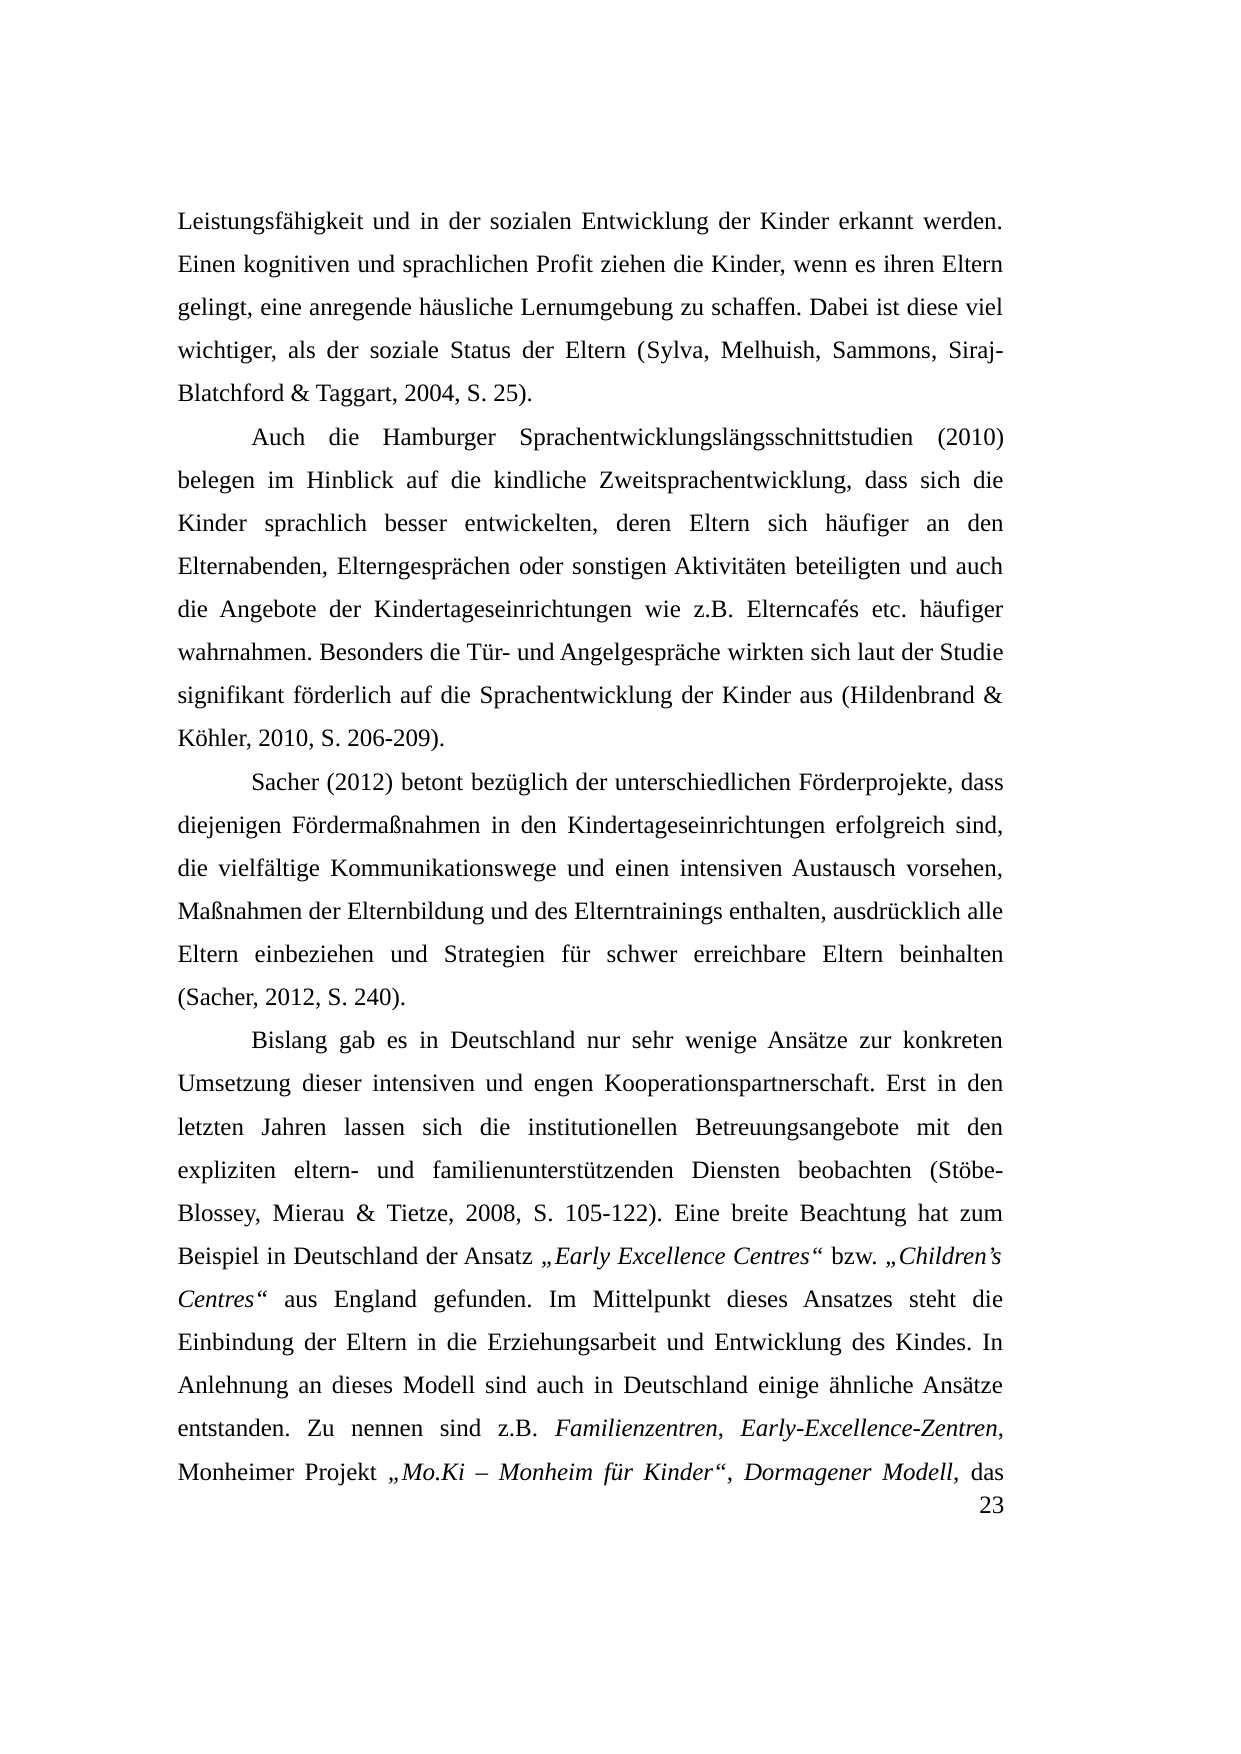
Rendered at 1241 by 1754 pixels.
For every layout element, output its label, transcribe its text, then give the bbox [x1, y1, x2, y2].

text Sacher (2012) betont bezüglich der unterschiedlichen Förderprojekte, dass diejenigen Fördermaßnahmen in den Kindertageseinrichtungen erfolgreich sind, die vielfältige Kommunikationswege und einen intensiven Austausch vorsehen, Maßnahmen der Elternbildung und des Elterntrainings enthalten, ausdrücklich alle Eltern einbeziehen und Strategien für schwer erreichbare Eltern beinhalten (Sacher, 2012, S. 240). [177, 767, 1004, 1011]
text Bislang gab es in Deutschland nur sehr wenige Ansätze zur konkreten Umsetzung dieser intensiven und engen Kooperationspartnerschaft. Erst in den letzten Jahren lassen sich die institutionellen Betreuungsangebote mit den expliziten eltern- und familienunterstützenden Diensten beobachten (Stöbe-Blossey, Mierau & Tietze, 2008, S. 105-122). Eine breite Beachtung hat zum Beispiel in Deutschland der Ansatz „Early Excellence Centres“ bzw. „Children’s Centres“ aus England gefunden. Im Mittelpunkt dieses Ansatzes steht die Einbindung der Eltern in die Erziehungsarbeit und Entwicklung des Kindes. In Anlehnung an dieses Modell sind auch in Deutschland einige ähnliche Ansätze entstanden. Zu nennen sind z.B. Familienzentren, Early-Excellence-Zentren, Monheimer Projekt „Mo.Ki – Monheim für Kinder“, Dormagener Modell, das [177, 1025, 1004, 1485]
text Auch die Hamburger Sprachentwicklungslängsschnittstudien (2010) belegen im Hinblick auf die kindliche Zweitsprachentwicklung, dass sich die Kinder sprachlich besser entwickelten, deren Eltern sich häufiger an den Elternabenden, Elterngesprächen oder sonstigen Aktivitäten beteiligten und auch die Angebote der Kindertageseinrichtungen wie z.B. Elterncafés etc. häufiger wahrnahmen. Besonders die Tür- und Angelgespräche wirkten sich laut der Studie signifikant förderlich auf die Sprachentwicklung der Kinder aus (Hildenbrand & Köhler, 2010, S. 206-209). [177, 422, 1004, 752]
text Leistungsfähigkeit und in der sozialen Entwicklung der Kinder erkannt werden. Einen kognitiven und sprachlichen Profit ziehen die Kinder, wenn es ihren Eltern gelingt, eine anregende häusliche Lernumgebung zu schaffen. Dabei ist diese viel wichtiger, als der soziale Status der Eltern (Sylva, Melhuish, Sammons, Siraj-Blatchford & Taggart, 2004, S. 25). [177, 206, 1004, 407]
